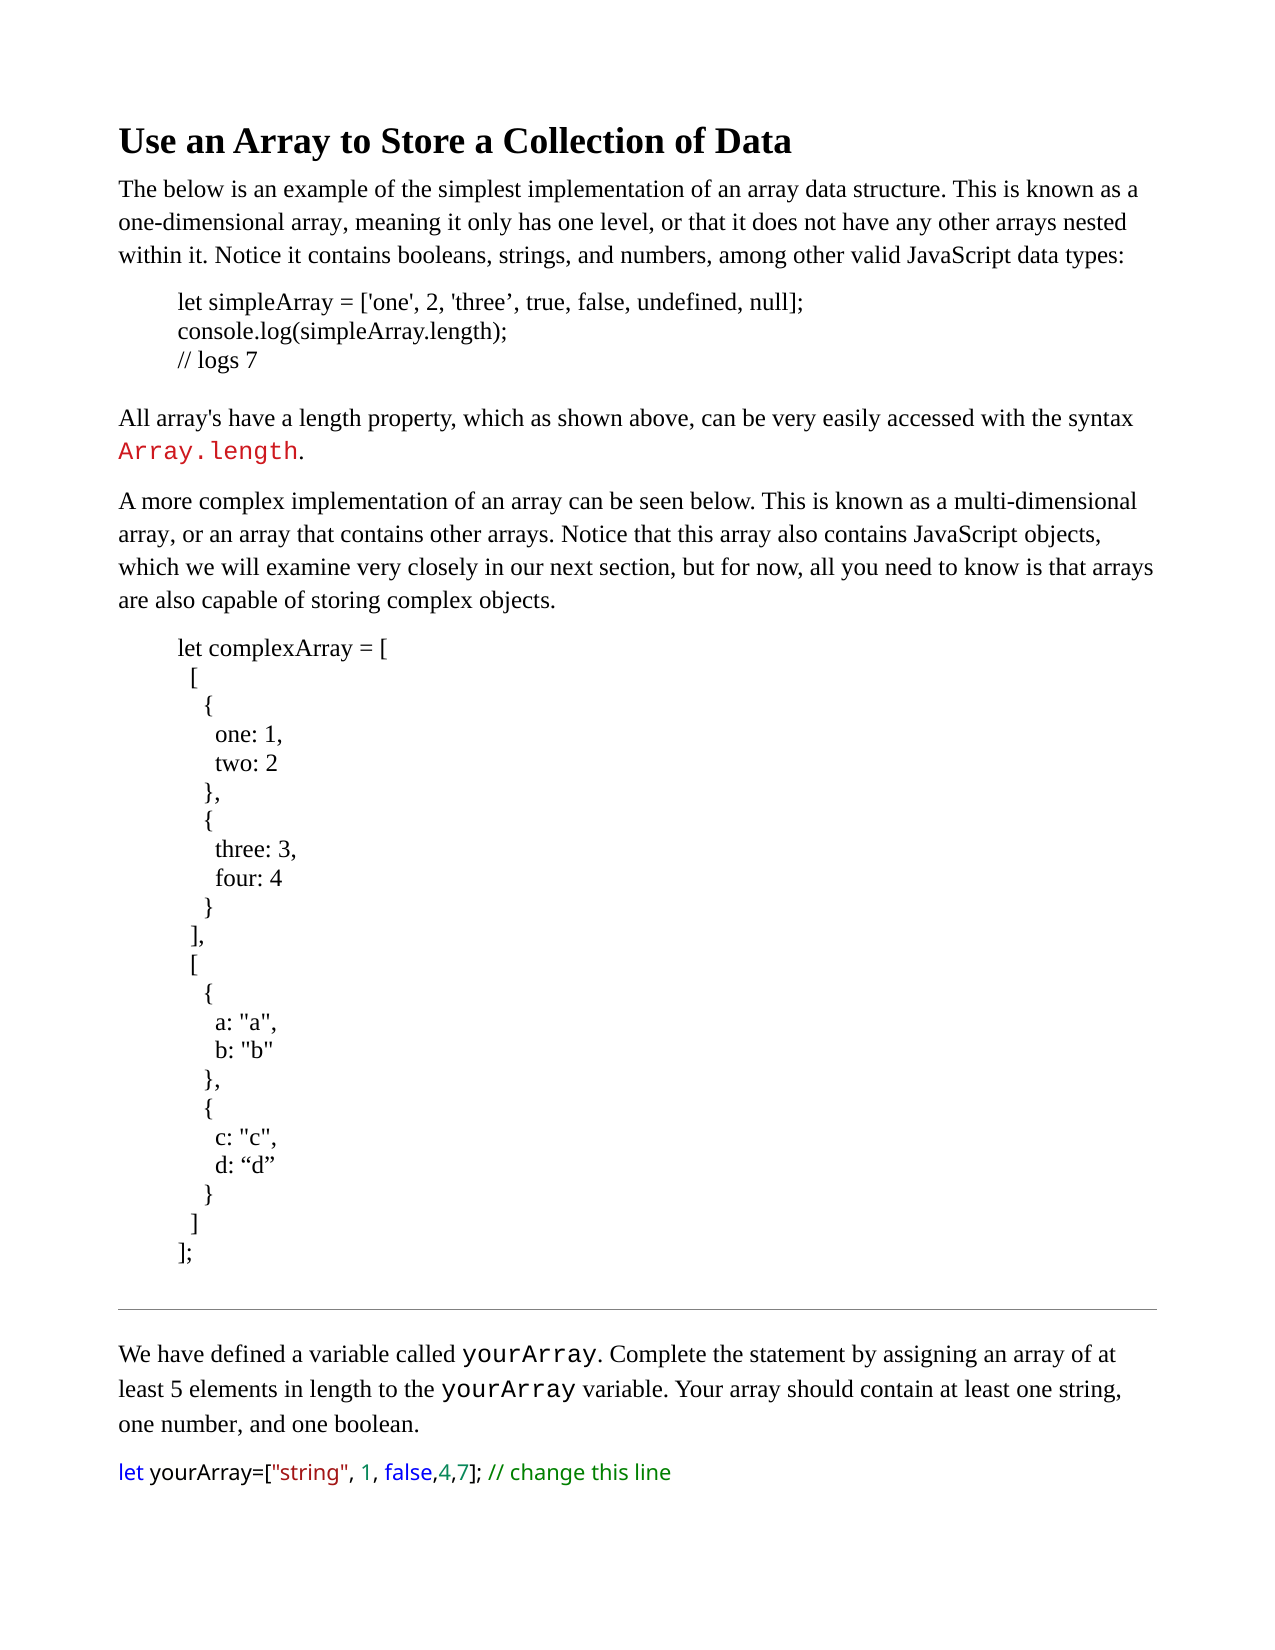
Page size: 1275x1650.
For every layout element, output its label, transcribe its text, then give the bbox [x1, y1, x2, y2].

text let complexArray = [ [ { one: 1, two: 2 }, { three: 3, four: 4 } ], [ { a: "a", b: "b" }, { c: "c", d: “d” } ] ]; [177, 633, 1098, 1265]
text A more complex implementation of an array can be seen below. This is known as a multi-dimensional array, or an array that contains other arrays. Notice that this array also contains JavaScript objects, which we will examine very closely in our next section, but for now, all you need to know is that arrays are also capable of storing complex objects. [118, 486, 1157, 614]
subtitle Use an Array to Store a Collection of Data [118, 118, 1157, 161]
text We have defined a variable called yourArray. Complete the statement by assigning an array of at least 5 elements in length to the yourArray variable. Your array should contain at least one string, one number, and one boolean. [118, 1339, 1157, 1438]
text let simpleArray = ['one', 2, 'three’, true, false, undefined, null]; console.log(simpleArray.length); // logs 7 [177, 287, 1098, 374]
text let yourArray=["string", 1, false,4,7]; // change this line [118, 1457, 1157, 1487]
text All array's have a length property, which as shown above, can be very easily accessed with the syntax Array.length. [118, 403, 1157, 467]
text The below is an example of the simplest implementation of an array data structure. This is known as a one-dimensional array, meaning it only has one level, or that it does not have any other arrays nested within it. Notice it contains booleans, strings, and numbers, among other valid JavaScript data types: [118, 174, 1157, 268]
